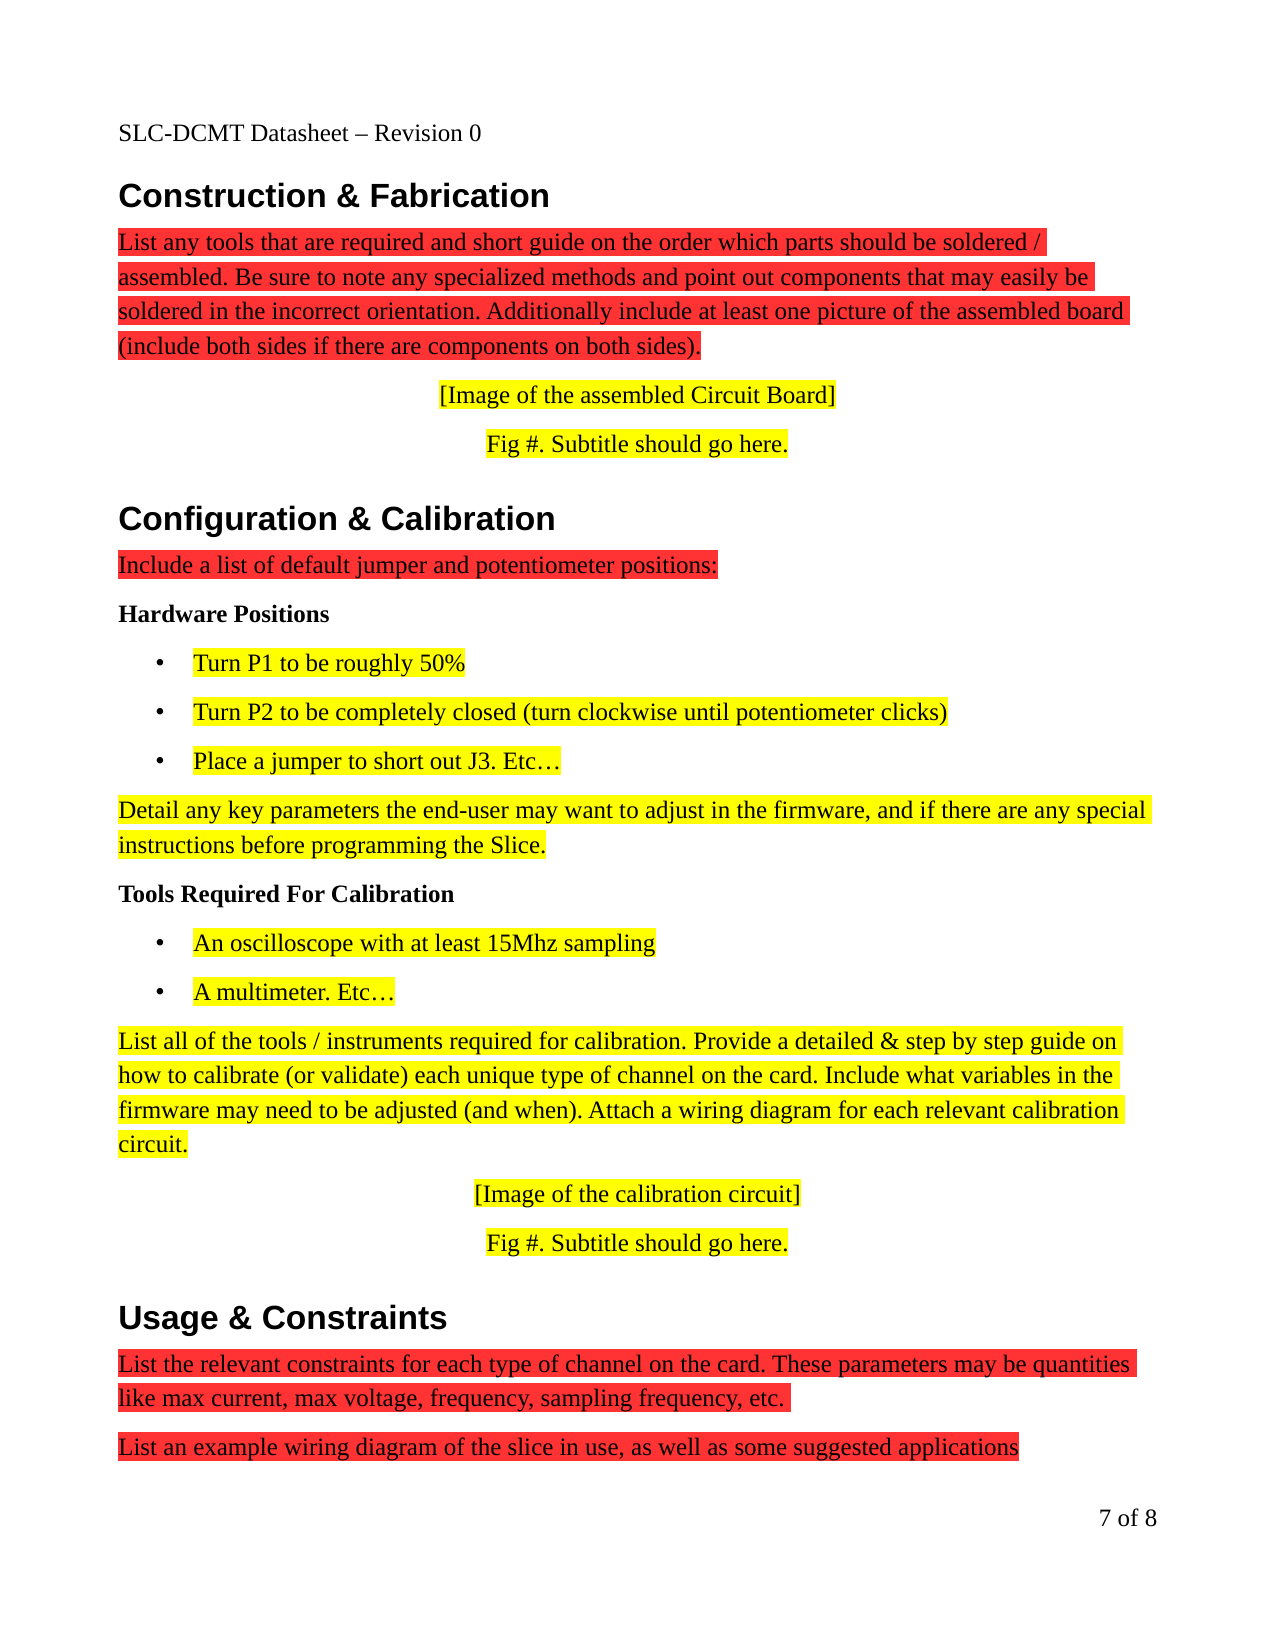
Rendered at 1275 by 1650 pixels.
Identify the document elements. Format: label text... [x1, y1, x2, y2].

text [Image of the calibration circuit] [118, 1179, 1157, 1207]
text Fig #. Subtitle should go here. [118, 1228, 1157, 1256]
subtitle Construction & Fabrication [118, 176, 1157, 215]
list A multimeter. Etc… [156, 977, 1157, 1006]
text List an example wiring diagram of the slice in use, as well as some suggested applications [118, 1432, 1157, 1461]
list An oscilloscope with at least 15Mhz sampling [156, 928, 1157, 957]
text List all of the tools / instruments required for calibration. Provide a detailed & step by step guide on how to calibrate (or validate) each unique type of channel on the card. Include what variables in the firmware may need to be adjusted (and when). Attach a wiring diagram for each relevant calibration circuit. [118, 1026, 1157, 1158]
text [Image of the assembled Circuit Board] [118, 380, 1157, 409]
text List any tools that are required and short guide on the order which parts should be soldered / assembled. Be sure to note any specialized methods and point out components that may easily be soldered in the incorrect orientation. Additionally include at least one picture of the assembled board (include both sides if there are components on both sides). [118, 227, 1157, 360]
subtitle Configuration & Calibration [118, 499, 1157, 538]
text Include a list of default jumper and potentiometer positions: [118, 550, 1157, 579]
text Tools Required For Calibration [118, 879, 1157, 908]
text Fig #. Subtitle should go here. [118, 429, 1157, 458]
text List the relevant constraints for each type of channel on the card. These parameters may be quantities like max current, max voltage, frequency, sampling frequency, etc. [118, 1349, 1157, 1412]
list Turn P2 to be completely closed (turn clockwise until potentiometer clicks) [156, 697, 1157, 726]
list Place a jumper to short out J3. Etc… [156, 746, 1157, 775]
subtitle Usage & Constraints [118, 1298, 1157, 1336]
text Detail any key parameters the end-user may want to adjust in the firmware, and if there are any special instructions before programming the Slice. [118, 795, 1157, 859]
list Turn P1 to be roughly 50% [156, 648, 1157, 677]
text Hardware Positions [118, 599, 1157, 628]
